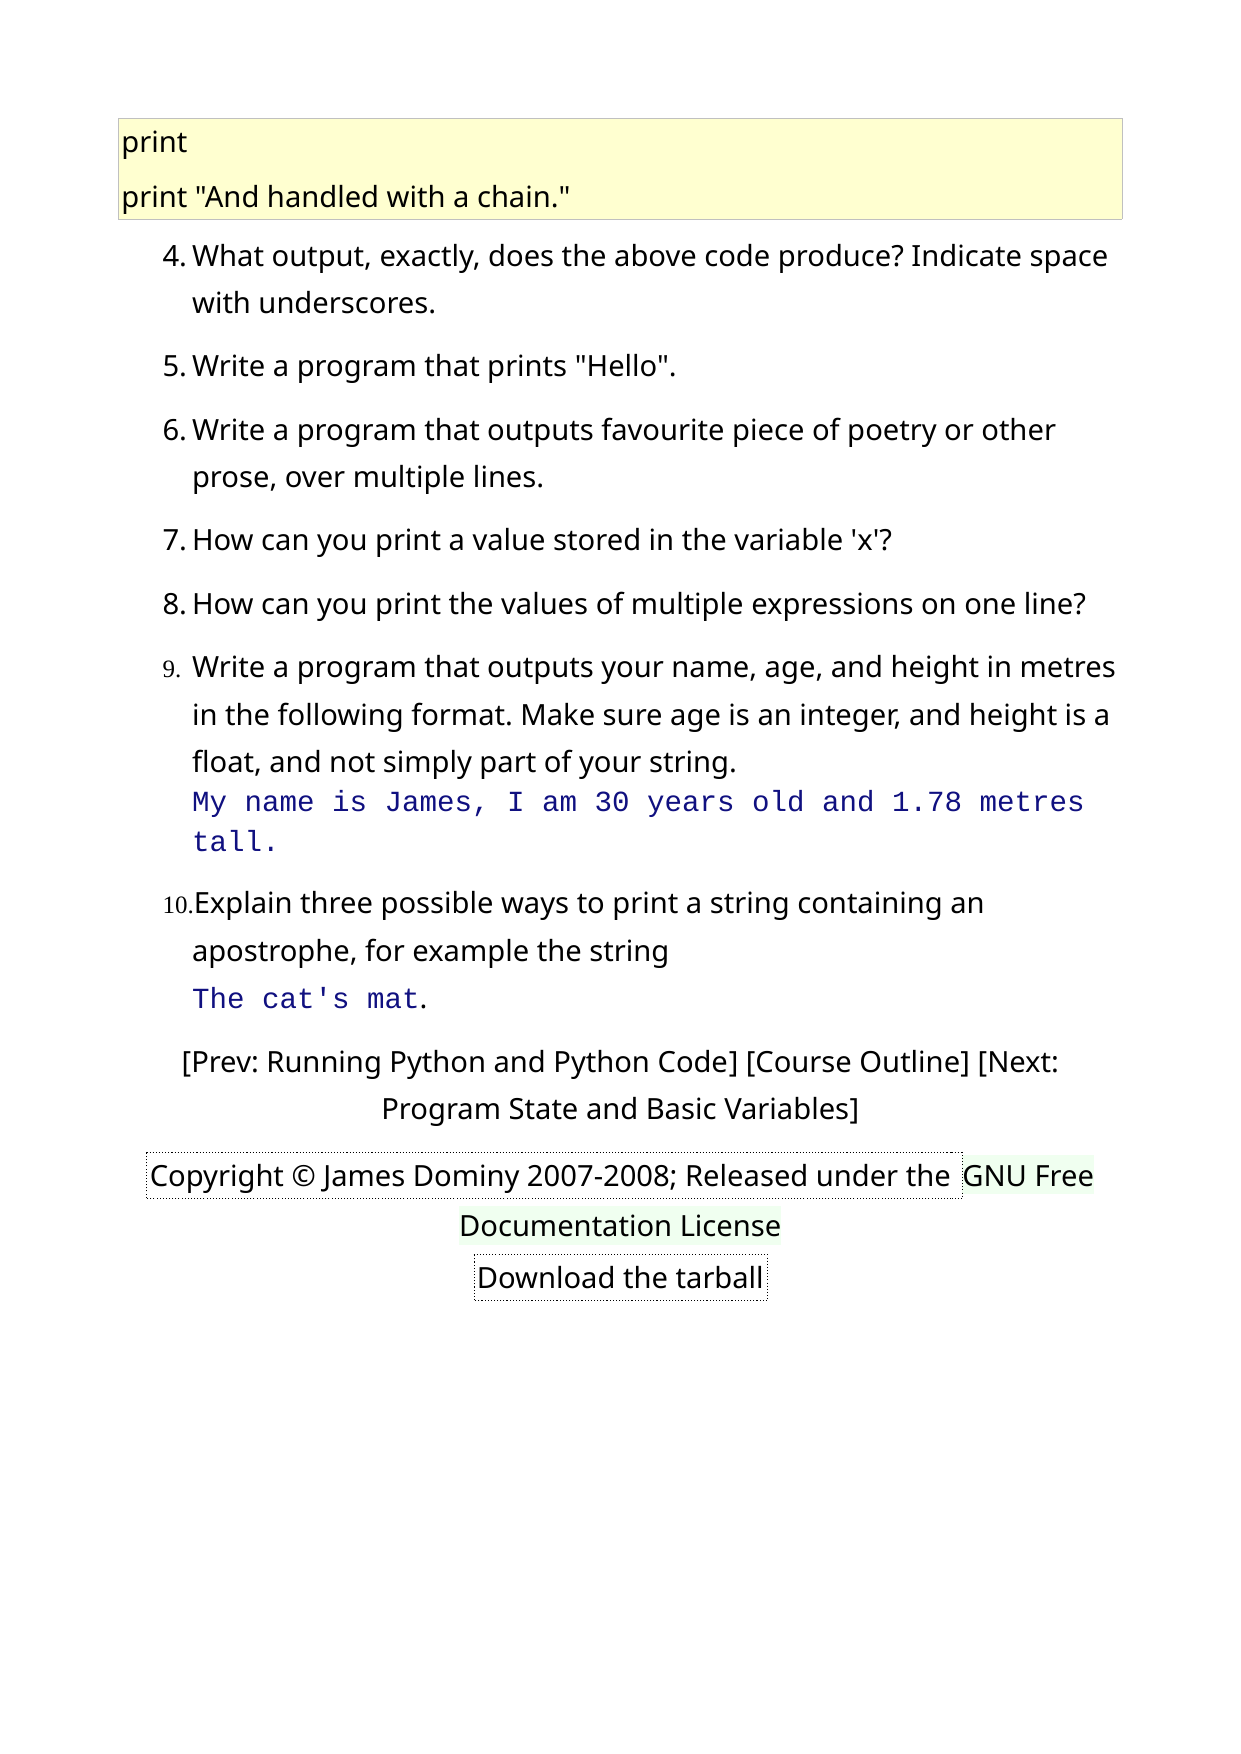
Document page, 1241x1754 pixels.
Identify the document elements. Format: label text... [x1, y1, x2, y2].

text [Prev: Running Python and Python Code] [Course Outline] [Next: Program State and Basic Variables] [118, 1041, 1122, 1128]
text print "And handled with a chain." [119, 173, 1122, 219]
list Write a program that outputs your name, age, and height in metres in the following format. Make sure age is an integer, and height is a float, and not simply part of your string. My name is James, I am 30 years old and 1.78 metres tall. [162, 646, 1122, 860]
list Write a program that outputs favourite piece of poetry or other prose, over multiple lines. [162, 409, 1122, 496]
text print [119, 119, 1122, 161]
list What output, exactly, does the above code produce? Indicate space with underscores. [162, 235, 1122, 322]
list How can you print a value stored in the variable 'x'? [162, 520, 1122, 559]
list How can you print the values of multiple expressions on one line? [162, 583, 1122, 623]
list Explain three possible ways to print a string containing an apostrophe, for example the string The cat's mat. [162, 882, 1122, 1017]
list Write a program that prints "Hello". [162, 346, 1122, 385]
text Copyright © James Dominy 2007-2008; Released under the GNU Free Documentation License Download the tarball [118, 1152, 1122, 1300]
